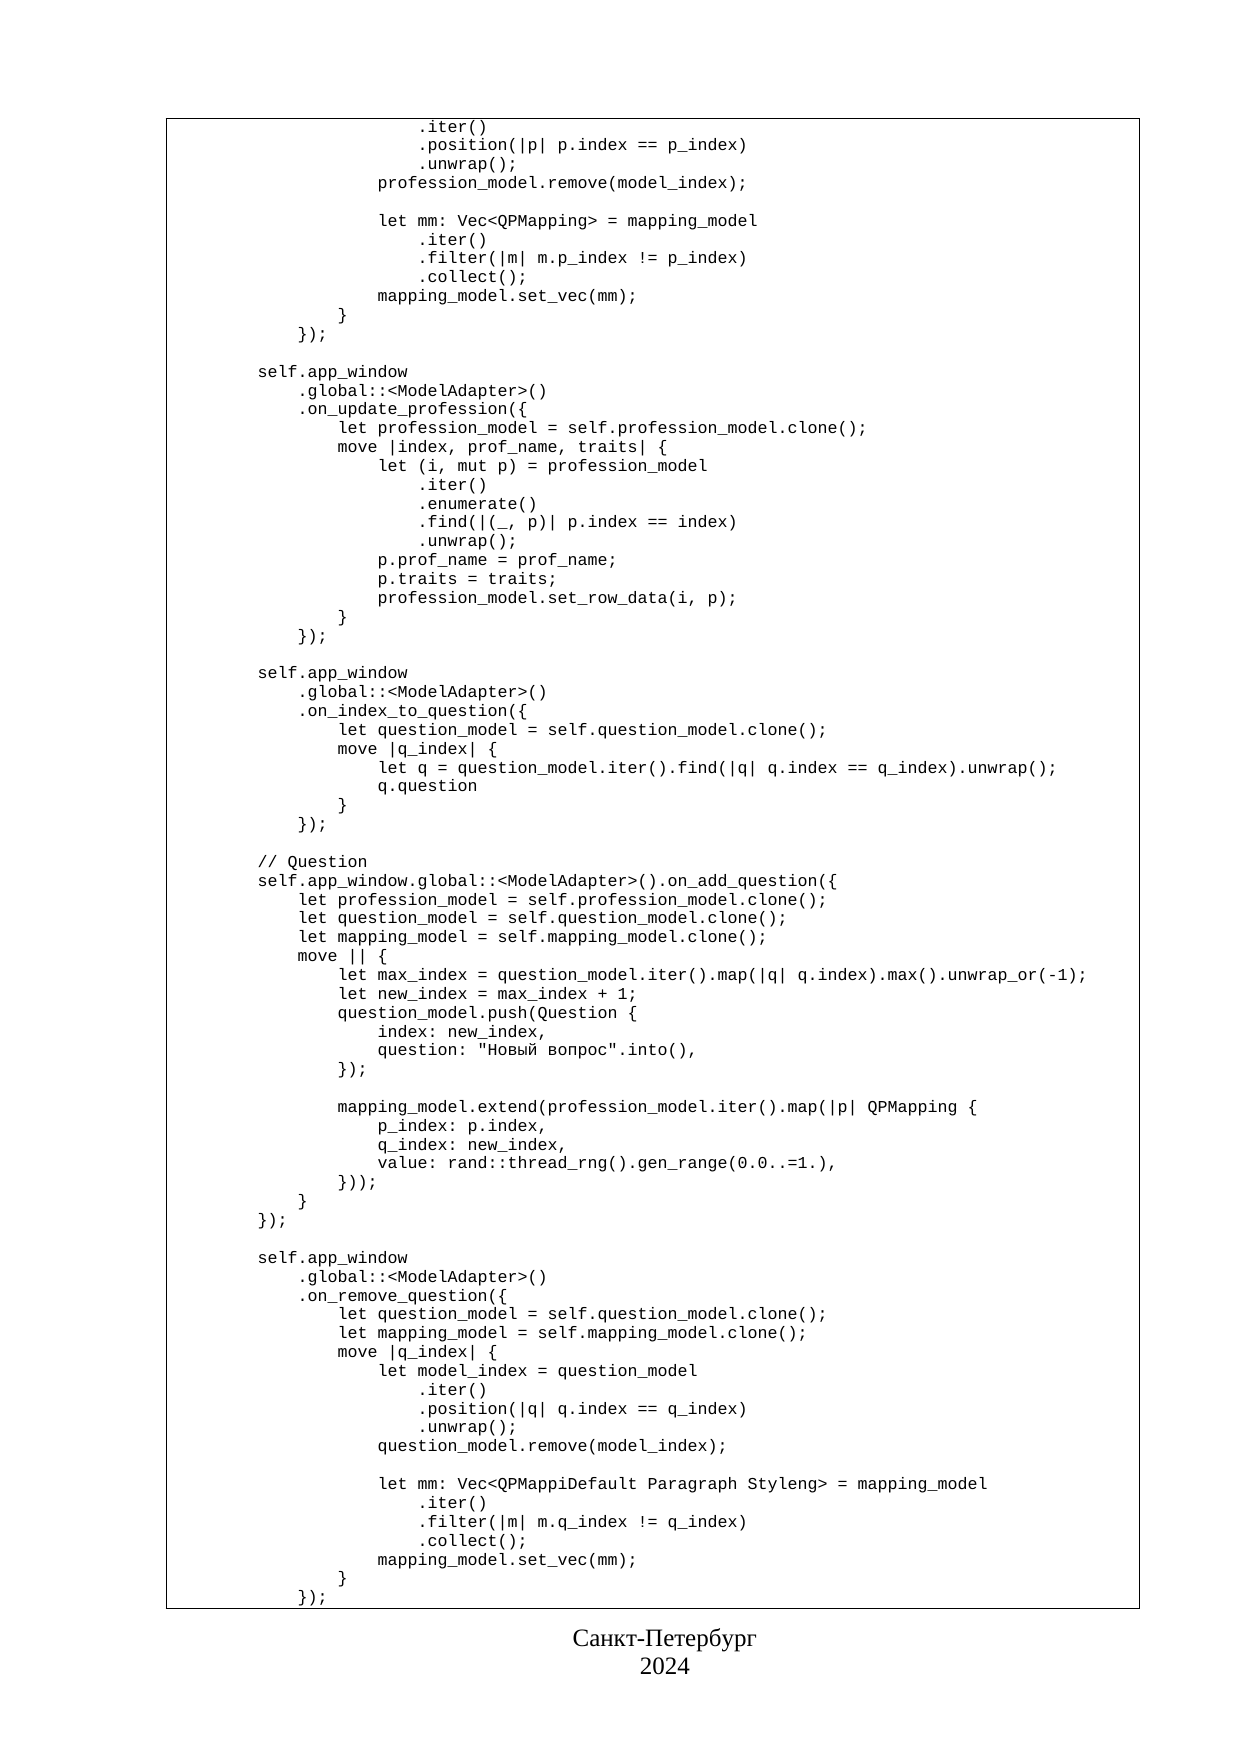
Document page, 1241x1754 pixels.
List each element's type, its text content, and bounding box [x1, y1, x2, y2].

table_cell .iter() .position(|p| p.index == p_index) .unwrap(); profession_model.remove(model_index); let mm: Vec<QPMapping> = mapping_model .iter() .filter(|m| m.p_index != p_index) .collect(); mapping_model.set_vec(mm); } }); self.app_window .global::<ModelAdapter>() .on_update_profession({ let profession_model = self.profession_model.clone(); move |index, prof_name, traits| { let (i, mut p) = profession_model .iter() .enumerate() .find(|(_, p)| p.index == index) .unwrap(); p.prof_name = prof_name; p.traits = traits; profession_model.set_row_data(i, p); } }); self.app_window .global::<ModelAdapter>() .on_index_to_question({ let question_model = self.question_model.clone(); move |q_index| { let q = question_model.iter().find(|q| q.index == q_index).unwrap(); q.question } }); // Question self.app_window.global::<ModelAdapter>().on_add_question({ let profession_model = self.profession_model.clone(); let question_model = self.question_model.clone(); let mapping_model = self.mapping_model.clone(); move || { let max_index = question_model.iter().map(|q| q.index).max().unwrap_or(-1); let new_index = max_index + 1; question_model.push(Question { index: new_index, question: "Новый вопрос".into(), }); mapping_model.extend(profession_model.iter().map(|p| QPMapping { p_index: p.index, q_index: new_index, value: rand::thread_rng().gen_range(0.0..=1.), })); } }); self.app_window .global::<ModelAdapter>() .on_remove_question({ let question_model = self.question_model.clone(); let mapping_model = self.mapping_model.clone(); move |q_index| { let model_index = question_model .iter() .position(|q| q.index == q_index) .unwrap(); question_model.remove(model_index); let mm: Vec<QPMappiDefault Paragraph Styleng> = mapping_model .iter() .filter(|m| m.q_index != q_index) .collect(); mapping_model.set_vec(mm); } }); [167, 119, 1139, 1608]
